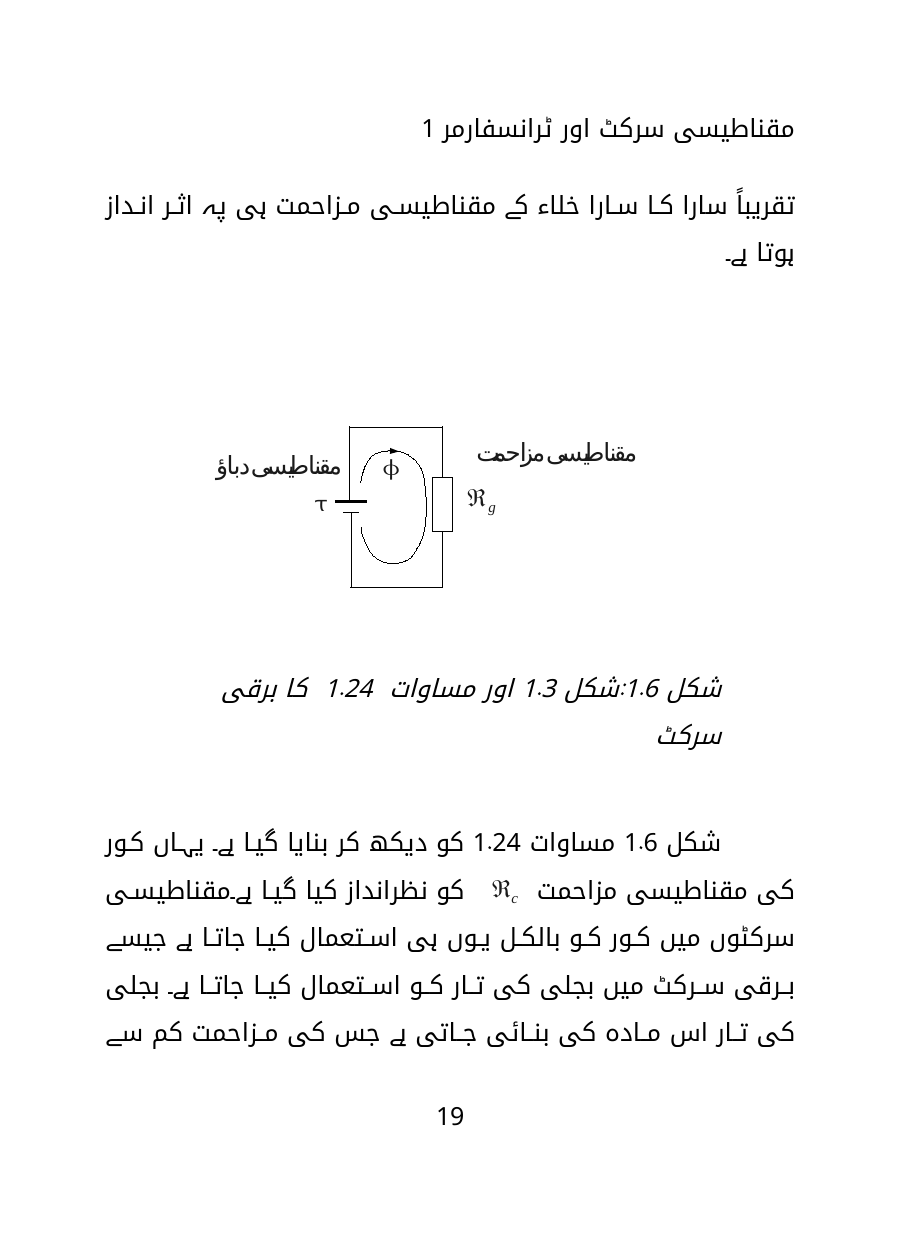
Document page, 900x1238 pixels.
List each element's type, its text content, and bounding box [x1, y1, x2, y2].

text ہم مساوات 1.21 اور شکل 1.5 سے یہ دیکھ سکتے ہیں کہ کا کچھ حِصّہ کور میں اور بقایا حِصّہ خلاء میں مقناطیسی دباؤ پیدا کرتا ہے۔ مساوات 1.24 کے تحت یہ دباؤ تقریباً سارا کا سارا خلاء کے مقناطیسی مزاحمت ہی پہ اثر انداز ہوتا ہے۔ [105, 182, 795, 277]
text شکل 1.6:شکل 1.3 اور مساوات 1.24 کا برقی سرکٹ [179, 349, 721, 760]
text شکل 1.6 مساوات 1.24 کو دیکھ کر بنایا گیا ہے۔ یہاں کور کی مقناطیسی مزاحمت کو نظرانداز کیا گیا ہے۔مقناطیسی سرکٹوں میں کور کو بالکل یوں ہی استعمال کیا جاتا ہے جیسے برقی سرکٹ میں بجلی کی تار کو استعمال کیا جاتا ہے۔ بجلی کی تار اس مادہ کی بنائی جاتی ہے جس کی مزاحمت کم سے کم ہو، تا کہ برقی دباؤ کی جہاں ضرورت ہو وہاں اسے بغیر کم کئے پہنچایا جا سکے۔ مزید یہ کہ برقی سرکٹ حل کرتے وقت اس تار کی مزاحمت کو نظرانداز کیا جاتا ہے۔ اسی طرح مقناطیسی سرکٹوں میں کور اس مادہ کی بنائی جاتی ہے جس کی مقناطیسی مزاحمت کم سے کم ہو، تا کہ مقناطیسی دباؤ کو، ضرورت کی جگہ، بغیر کم کئے، پہنچایا جا سکے۔ بد قسمتی سے کور کی مقناطیسی مزاحمت بہت کم نہیں ہوتی اور کہیں کہیں اس کو نظر انداز نہیں کیا جا سکتا۔ [105, 820, 795, 1057]
